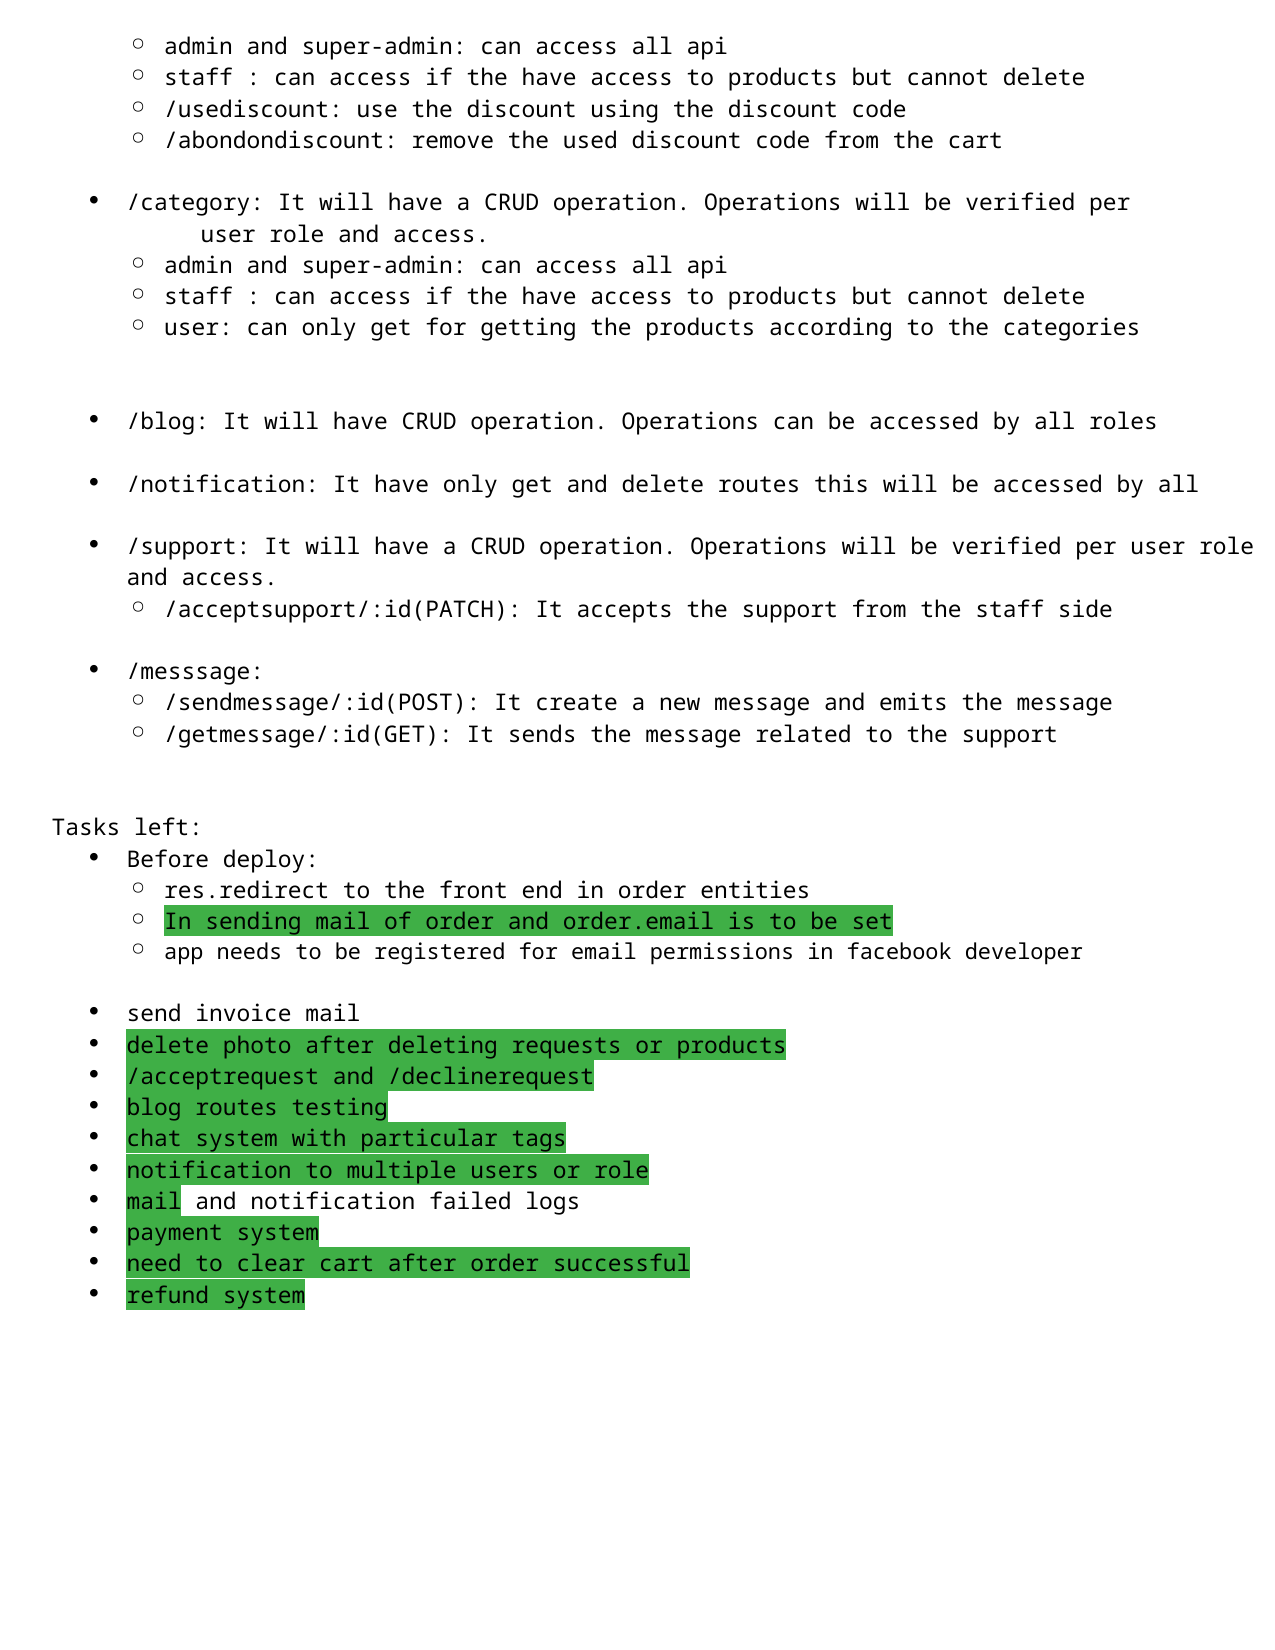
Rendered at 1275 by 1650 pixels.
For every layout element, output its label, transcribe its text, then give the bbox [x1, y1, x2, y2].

list mail and notification failed logs [89, 1185, 1266, 1216]
list refund system [89, 1278, 1266, 1310]
list app needs to be registered for email permissions in facebook developer [126, 936, 1266, 966]
list admin and super-admin: can access all api [126, 249, 1266, 280]
list blog routes testing [89, 1091, 1266, 1122]
list staff : can access if the have access to products but cannot delete [126, 61, 1266, 92]
list /category: It will have a CRUD operation. Operations will be verified per user role and access. [89, 186, 1266, 249]
list /blog: It will have CRUD operation. Operations can be accessed by all roles [89, 405, 1266, 436]
list In sending mail of order and order.email is to be set [126, 905, 1266, 936]
list /messsage: [89, 655, 1266, 686]
list /acceptrequest and /declinerequest [89, 1060, 1266, 1091]
list user: can only get for getting the products according to the categories [126, 311, 1266, 342]
list need to clear cart after order successful [89, 1247, 1266, 1278]
list /support: It will have a CRUD operation. Operations will be verified per user role and access. [89, 530, 1266, 592]
list chat system with particular tags [89, 1122, 1266, 1153]
list /sendmessage/:id(POST): It create a new message and emits the message [126, 686, 1266, 717]
list res.redirect to the front end in order entities [126, 874, 1266, 905]
list /acceptsupport/:id(PATCH): It accepts the support from the staff side [126, 592, 1266, 624]
list /abondondiscount: remove the used discount code from the cart [126, 124, 1266, 155]
list /getmessage/:id(GET): It sends the message related to the support [126, 717, 1266, 749]
list delete photo after deleting requests or products [89, 1028, 1266, 1060]
list send invoice mail [89, 997, 1266, 1028]
list /usediscount: use the discount using the discount code [126, 92, 1266, 124]
list /notification: It have only get and delete routes this will be accessed by all [89, 467, 1266, 499]
list payment system [89, 1216, 1266, 1247]
text Tasks left: [51, 811, 1266, 842]
list notification to multiple users or role [89, 1153, 1266, 1185]
list admin and super-admin: can access all api [126, 30, 1266, 61]
list Before deploy: [89, 842, 1266, 874]
list staff : can access if the have access to products but cannot delete [126, 280, 1266, 311]
